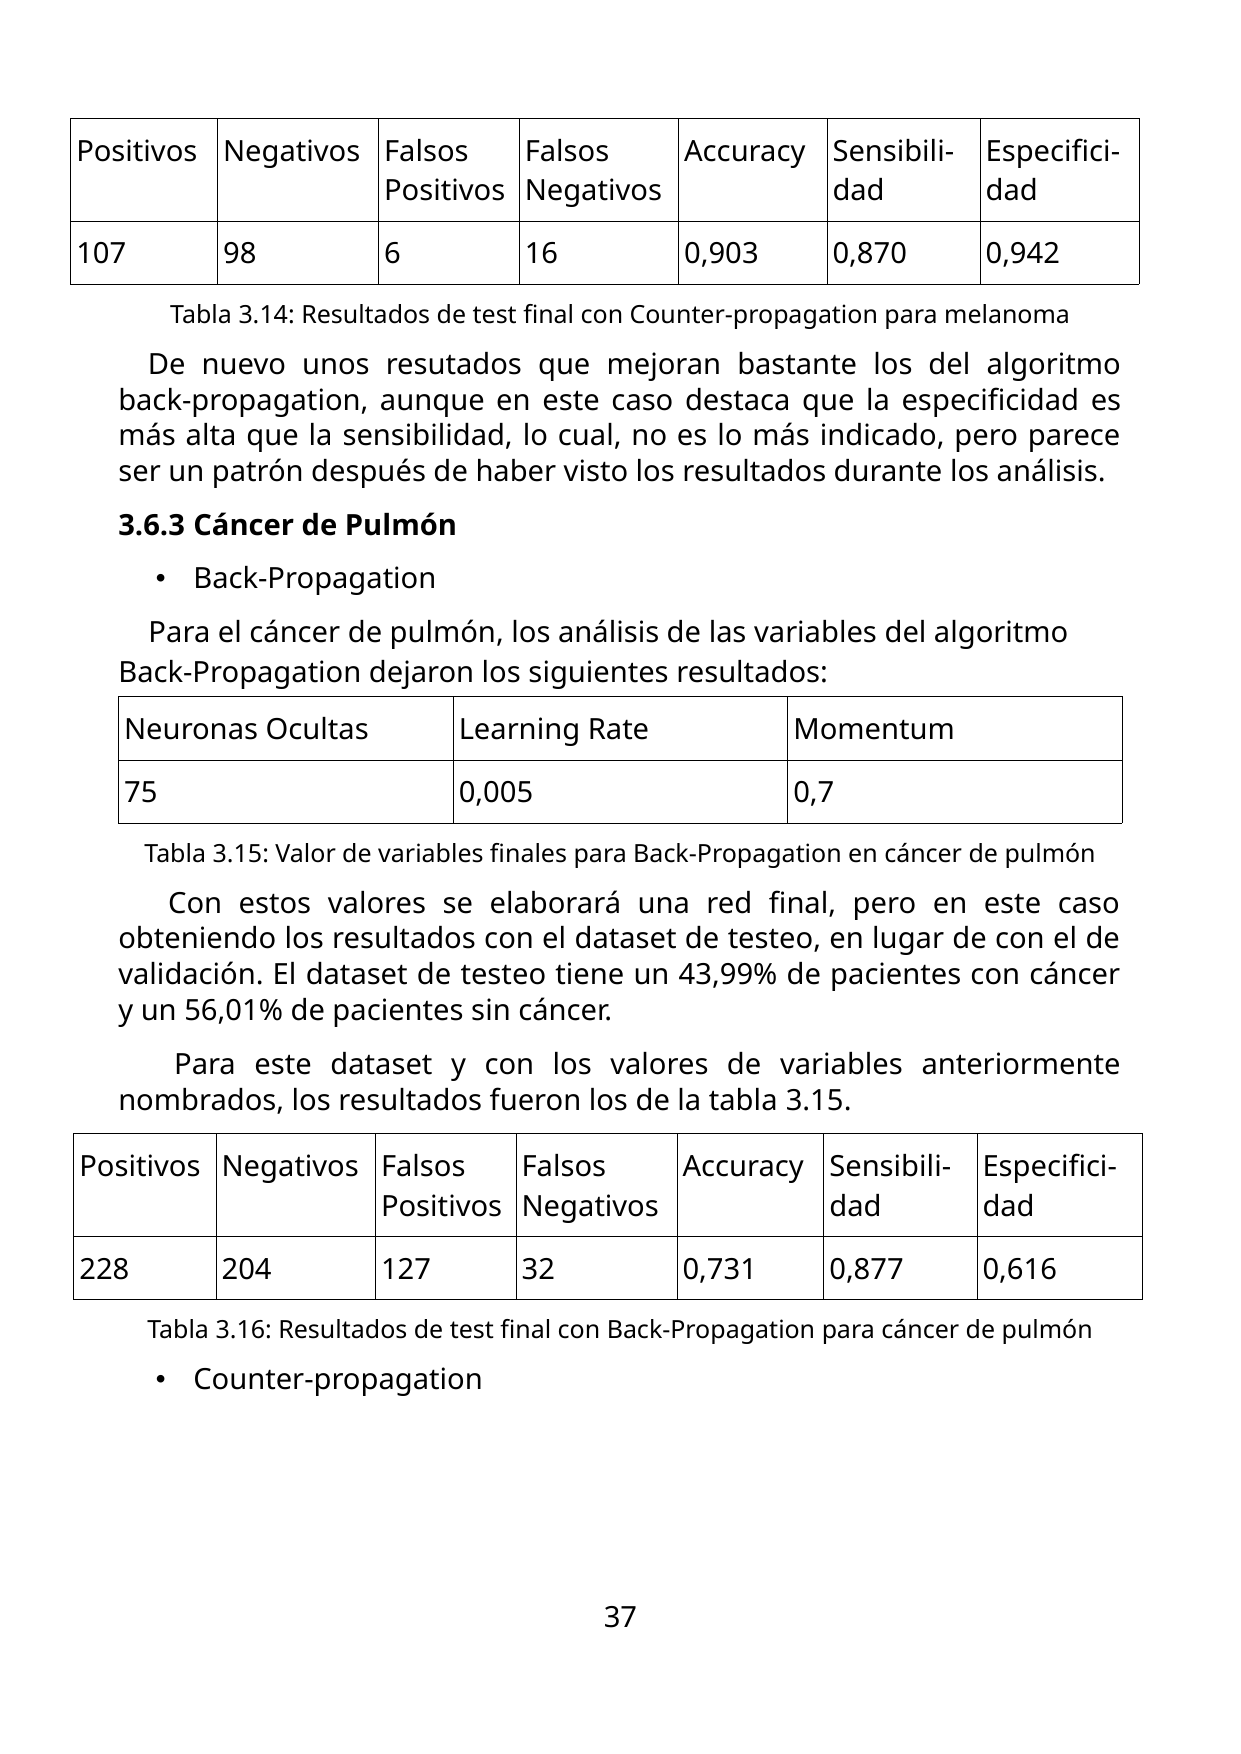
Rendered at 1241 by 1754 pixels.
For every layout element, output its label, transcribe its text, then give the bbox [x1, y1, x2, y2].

table_cell 228 [74, 1237, 216, 1299]
table_cell 16 [520, 222, 678, 284]
table_cell 0,616 [978, 1237, 1142, 1299]
table_header Momentum [788, 697, 1122, 759]
table_header Positivos [74, 1134, 216, 1236]
list Back-Propagation [156, 557, 1122, 597]
table_header Especifici-dad [981, 119, 1139, 221]
subtitle Cáncer de Pulmón [118, 505, 1122, 544]
list Counter-propagation [156, 1358, 1122, 1398]
text Tabla 3.14: Resultados de test final con Counter-propagation para melanoma [118, 297, 1122, 331]
table_header Negativos [218, 119, 378, 221]
table_header Sensibili-dad [828, 119, 980, 221]
table_cell 107 [71, 222, 217, 284]
table_header Accuracy [679, 119, 827, 221]
list Para este dataset y con los valores de variables anteriormente nombrados, los resultados fueron los de la tabla 3.15. [118, 1043, 1122, 1119]
table_cell 6 [379, 222, 519, 284]
table_header Learning Rate [454, 697, 787, 759]
table_cell 0,942 [981, 222, 1139, 284]
text Tabla 3.16: Resultados de test final con Back-Propagation para cáncer de pulmón [118, 1312, 1122, 1346]
table_header Falsos Positivos [379, 119, 519, 221]
table_header Especifici-dad [978, 1134, 1142, 1236]
table_cell 204 [217, 1237, 375, 1299]
text Tabla 3.15: Valor de variables finales para Back-Propagation en cáncer de pulmón [118, 835, 1122, 869]
table_cell 0,731 [678, 1237, 823, 1299]
list Con estos valores se elaborará una red final, pero en este caso obteniendo los resultados con el dataset de testeo, en lugar de con el de validación. El dataset de testeo tiene un 43,99% de pacientes con cáncer y un 56,01% de pacientes sin cáncer. [118, 882, 1122, 1029]
table_header Falsos Positivos [376, 1134, 516, 1236]
table_cell 0,7 [788, 761, 1122, 823]
table_header Neuronas Ocultas [119, 697, 453, 759]
table_header Sensibili-dad [824, 1134, 977, 1236]
table_header Falsos Negativos [520, 119, 678, 221]
table_cell 98 [218, 222, 378, 284]
table_header Accuracy [678, 1134, 823, 1236]
table_cell 0,903 [679, 222, 827, 284]
list Para el cáncer de pulmón, los análisis de las variables del algoritmo Back-Propagation dejaron los siguientes resultados: [118, 611, 1122, 691]
table_header Falsos Negativos [517, 1134, 677, 1236]
table_header Positivos [71, 119, 217, 221]
table_cell 32 [517, 1237, 677, 1299]
table_cell 127 [376, 1237, 516, 1299]
table_cell 75 [119, 761, 453, 823]
table_cell 0,005 [454, 761, 787, 823]
text De nuevo unos resutados que mejoran bastante los del algoritmo back-propagation, aunque en este caso destaca que la especificidad es más alta que la sensibilidad, lo cual, no es lo más indicado, pero parece ser un patrón después de haber visto los resultados durante los análisis. [118, 343, 1122, 490]
table_cell 0,877 [824, 1237, 977, 1299]
table_header Negativos [217, 1134, 375, 1236]
table_cell 0,870 [828, 222, 980, 284]
